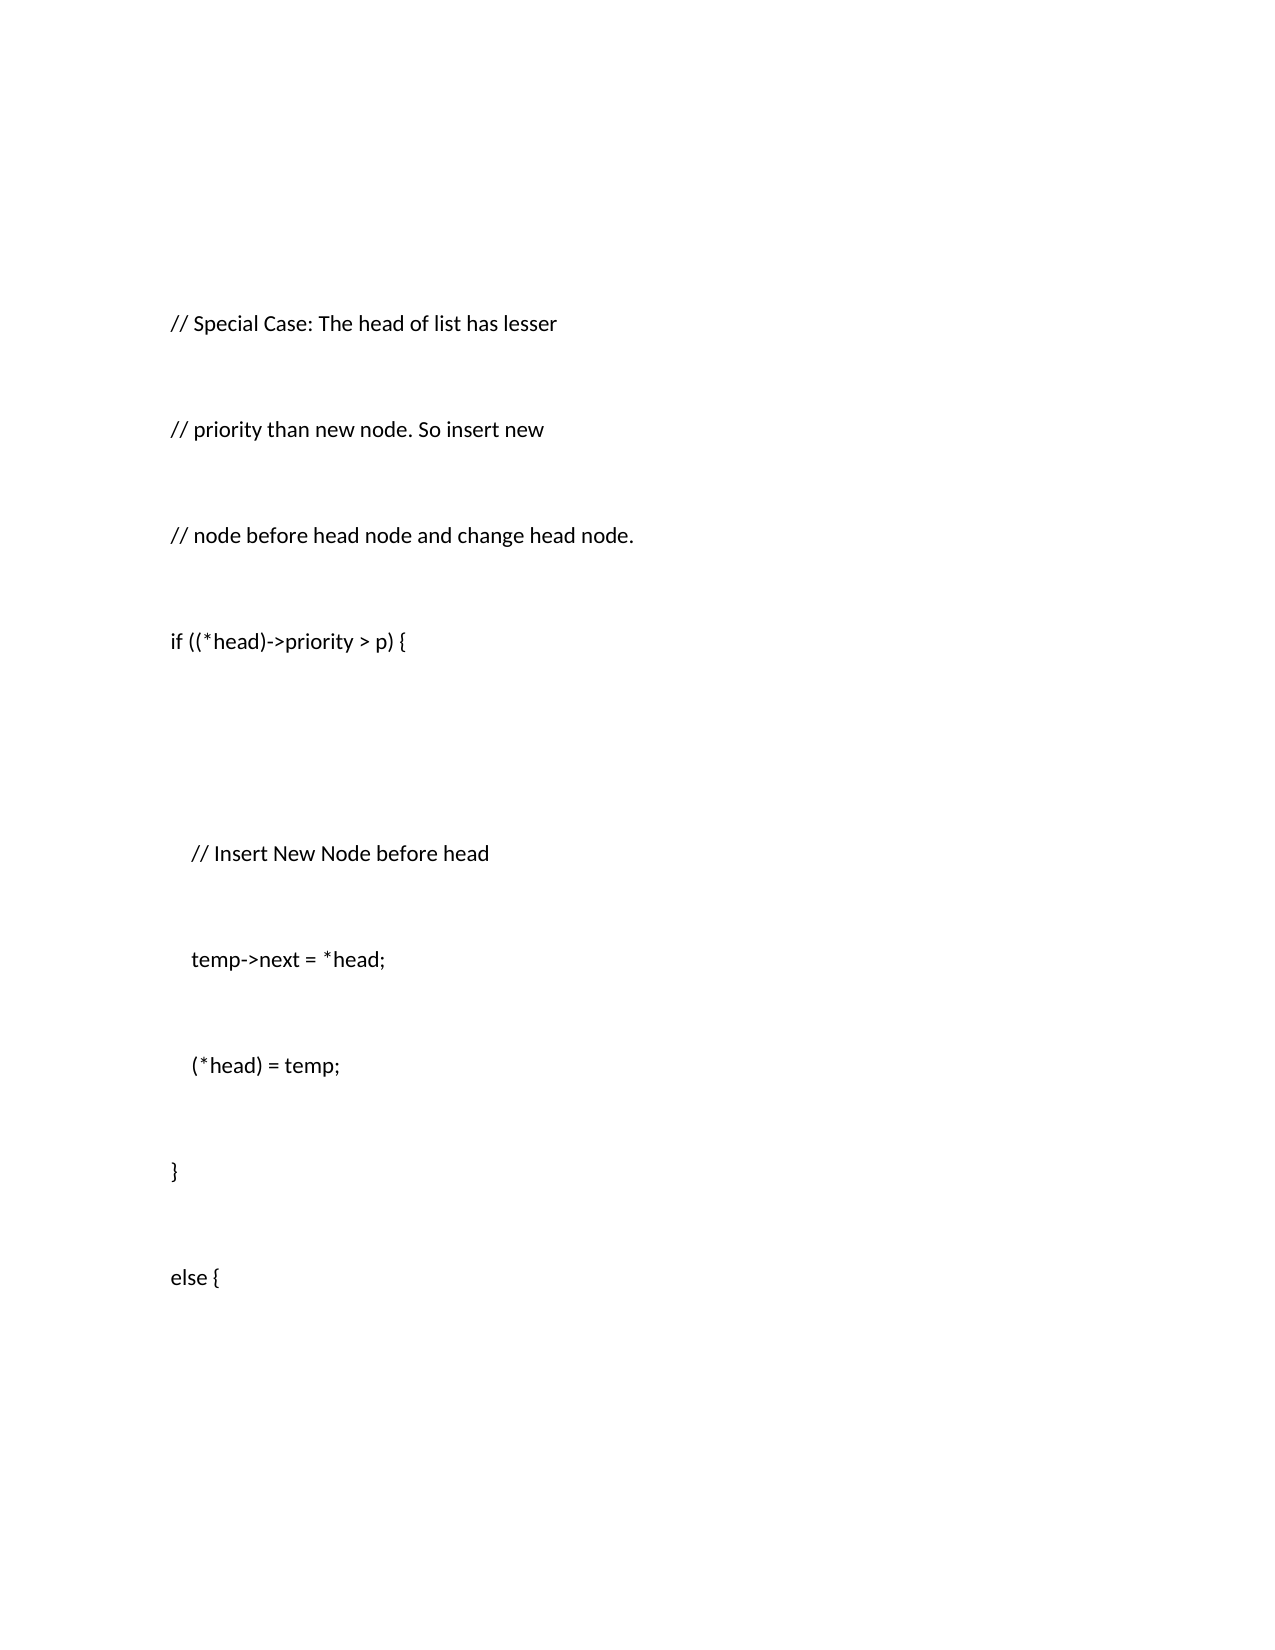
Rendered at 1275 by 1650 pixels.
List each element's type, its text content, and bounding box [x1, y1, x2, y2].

text // Insert New Node before head [150, 839, 1125, 867]
text else { [150, 1263, 1125, 1291]
text // priority than new node. So insert new [150, 415, 1125, 443]
text temp->next = *head; [150, 945, 1125, 973]
text // Special Case: The head of list has lesser [150, 309, 1125, 337]
text (*head) = temp; [150, 1051, 1125, 1079]
text // node before head node and change head node. [150, 521, 1125, 549]
text } [150, 1157, 1125, 1185]
text if ((*head)->priority > p) { [150, 627, 1125, 655]
